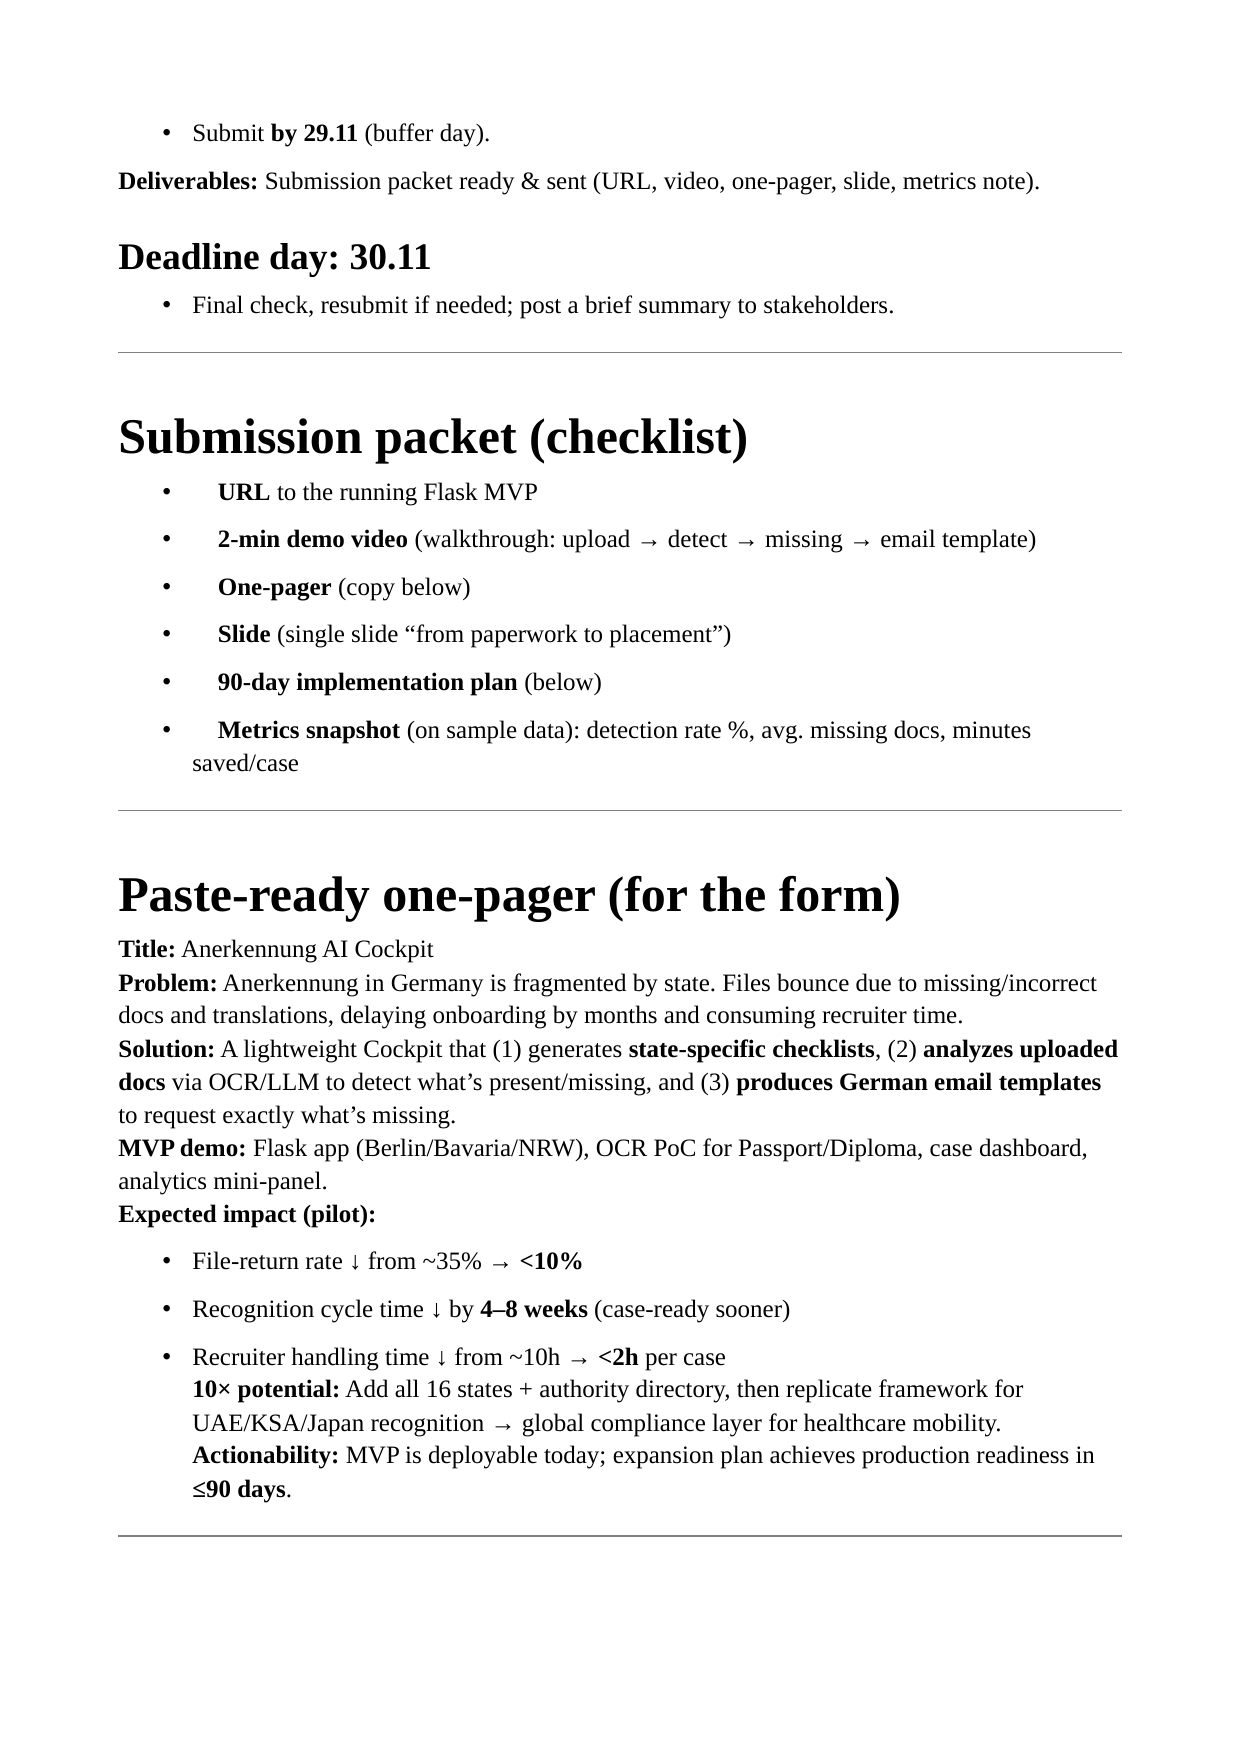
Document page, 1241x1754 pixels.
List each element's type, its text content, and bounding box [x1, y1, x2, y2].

list ✅ URL to the running Flask MVP [162, 477, 1122, 505]
list File-return rate ↓ from ~35% → <10% [162, 1246, 1122, 1275]
list ✅ One-pager (copy below) [162, 572, 1122, 601]
subtitle Deadline day: 30.11 [118, 234, 1122, 277]
list Recruiter handling time ↓ from ~10h → <2h per case 10× potential: Add all 16 states + authority directory, then replicate framework for UAE/KSA/Japan recognition → global compliance layer for healthcare mobility. Actionability: MVP is deployable today; expansion plan achieves production readiness in ≤90 days. [162, 1342, 1122, 1502]
list ✅ 90-day implementation plan (below) [162, 667, 1122, 696]
list ✅ Slide (single slide “from paperwork to placement”) [162, 619, 1122, 648]
list Recognition cycle time ↓ by 4–8 weeks (case-ready sooner) [162, 1294, 1122, 1323]
list ✅ Metrics snapshot (on sample data): detection rate %, avg. missing docs, minutes saved/case [162, 715, 1122, 776]
list ✅ 2-min demo video (walkthrough: upload → detect → missing → email template) [162, 524, 1122, 553]
text Deliverables: Submission packet ready & sent (URL, video, one-pager, slide, metrics note). [118, 166, 1122, 194]
list Final check, resubmit if needed; post a brief summary to stakeholders. [162, 290, 1122, 318]
text Title: Anerkennung AI Cockpit Problem: Anerkennung in Germany is fragmented by state. Files bounce due to missing/incorrect docs and translations, delaying onboarding by months and consuming recruiter time. Solution: A lightweight Cockpit that (1) generates state-specific checklists, (2) analyzes uploaded docs via OCR/LLM to detect what’s present/missing, and (3) produces German email templates to request exactly what’s missing. MVP demo: Flask app (Berlin/Bavaria/NRW), OCR PoC for Passport/Diploma, case dashboard, analytics mini-panel. Expected impact (pilot): [118, 934, 1122, 1227]
list Submit by 29.11 (buffer day). [162, 118, 1122, 147]
subtitle Submission packet (checklist) [118, 407, 1122, 464]
subtitle Paste-ready one-pager (for the form) [118, 864, 1122, 922]
